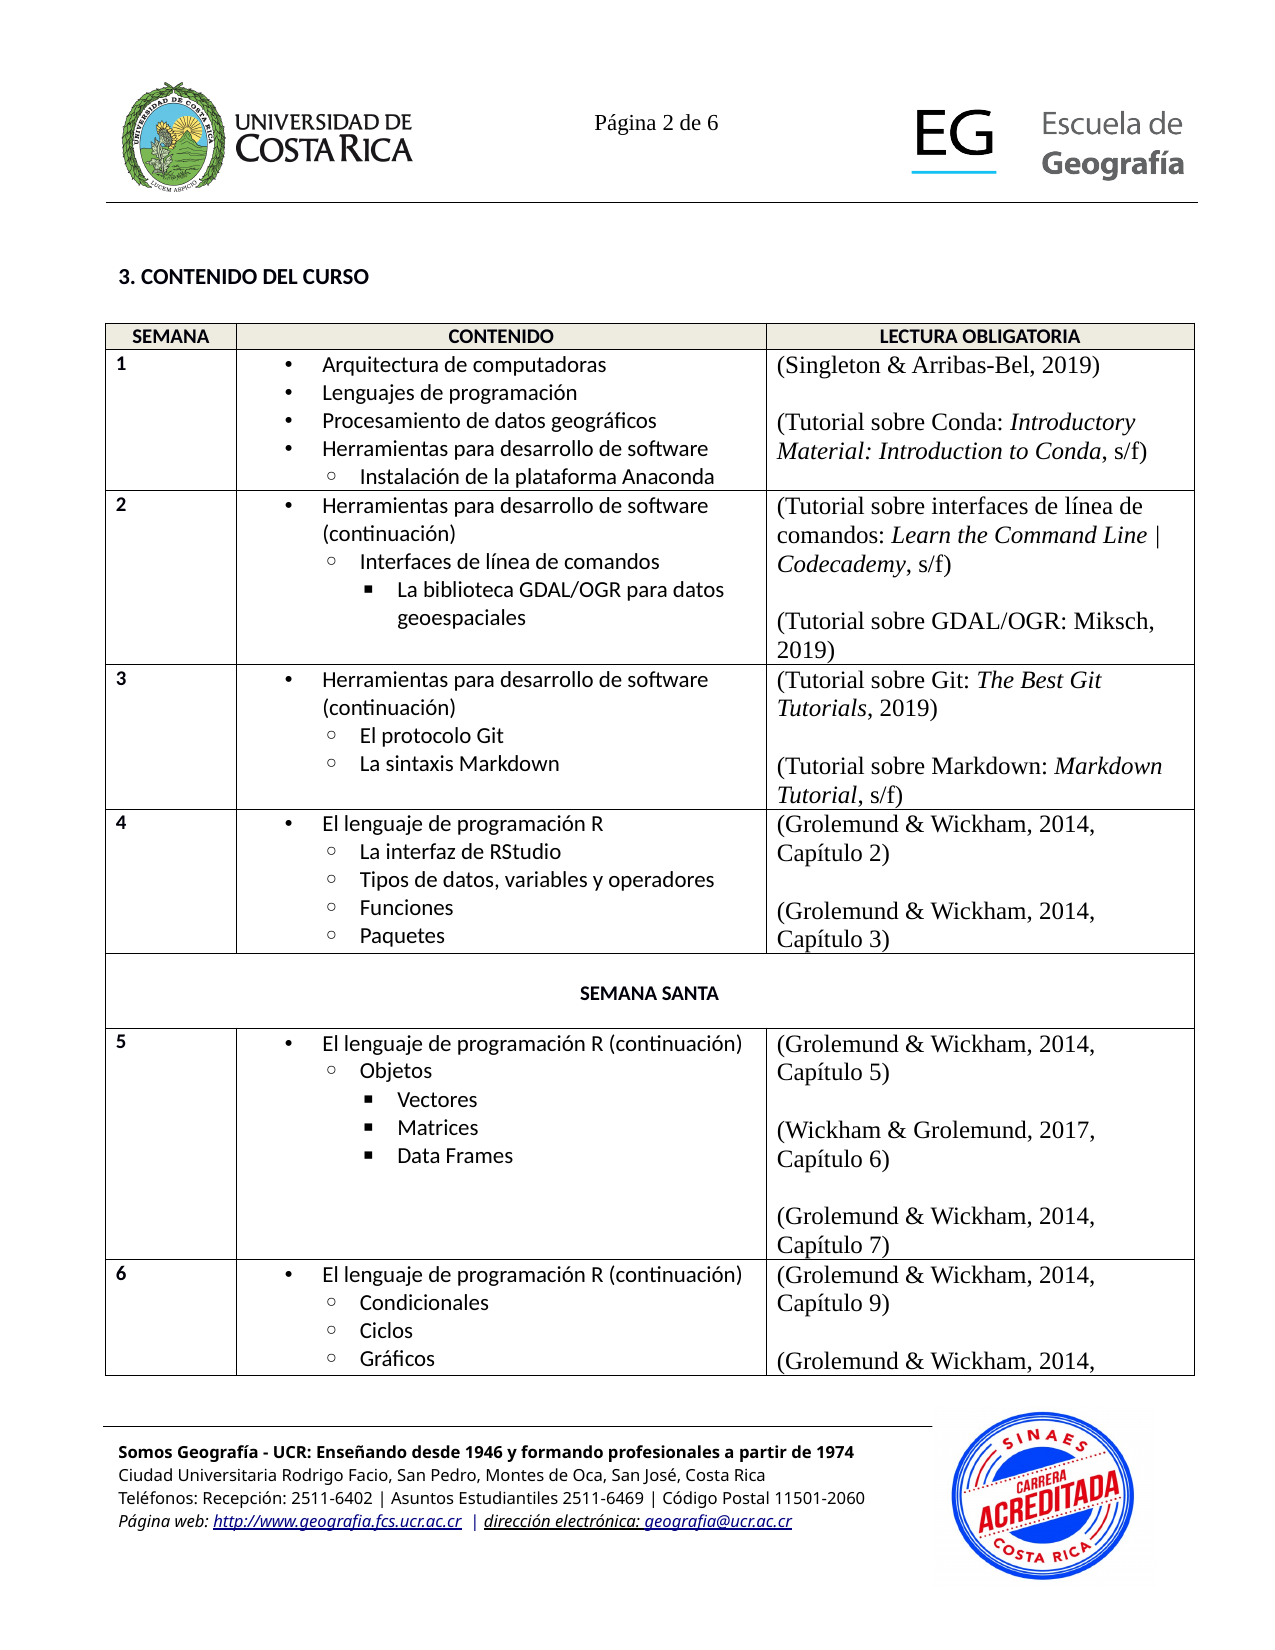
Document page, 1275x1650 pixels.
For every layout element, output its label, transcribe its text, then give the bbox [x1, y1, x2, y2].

table_cell El lenguaje de programación R La interfaz de RStudio Tipos de datos, variables y operadores Funciones Paquetes [237, 810, 766, 953]
table_header SEMANA [106, 324, 236, 349]
table_cell 4 [106, 810, 236, 953]
picture [887, 66, 1208, 216]
table_cell Herramientas para desarrollo de software (continuación) Interfaces de línea de comandos La biblioteca GDAL/OGR para datos geoespaciales [237, 491, 766, 664]
table_cell (Singleton & Arribas‐Bel, 2019) (Tutorial sobre Conda: Introductory Material: Introduction to Conda, s/f) [767, 350, 1194, 490]
table_cell 1 [106, 350, 236, 490]
picture [932, 1406, 1156, 1587]
table_cell (Tutorial sobre Git: The Best Git Tutorials, 2019) (Tutorial sobre Markdown: Markdown Tutorial, s/f) [767, 665, 1194, 808]
table_cell 5 [106, 1029, 236, 1259]
table_header CONTENIDO [237, 324, 766, 349]
table_cell (Tutorial sobre interfaces de línea de comandos: Learn the Command Line | Codecademy, s/f) (Tutorial sobre GDAL/OGR: Miksch, 2019) [767, 491, 1194, 664]
table_cell 2 [106, 491, 236, 664]
table_cell (Grolemund & Wickham, 2014, Capítulo 9) (Grolemund & Wickham, 2014, [767, 1260, 1194, 1375]
table_cell (Grolemund & Wickham, 2014, Capítulo 2) (Grolemund & Wickham, 2014, Capítulo 3) [767, 810, 1194, 953]
table_cell 3 [106, 665, 236, 808]
picture [118, 76, 417, 197]
table_cell (Grolemund & Wickham, 2014, Capítulo 5) (Wickham & Grolemund, 2017, Capítulo 6) (Grolemund & Wickham, 2014, Capítulo 7) [767, 1029, 1194, 1259]
table_cell SEMANA SANTA [106, 954, 1194, 1028]
table_header LECTURA OBLIGATORIA [767, 324, 1194, 349]
table_cell El lenguaje de programación R (continuación) Objetos Vectores Matrices Data Frames [237, 1029, 766, 1259]
text 3. CONTENIDO DEL CURSO [118, 262, 1157, 290]
table_cell El lenguaje de programación R (continuación) Condicionales Ciclos Gráficos [237, 1260, 766, 1375]
table_cell Herramientas para desarrollo de software (continuación) El protocolo Git La sintaxis Markdown [237, 665, 766, 808]
table_cell 6 [106, 1260, 236, 1375]
table_cell Arquitectura de computadoras Lenguajes de programación Procesamiento de datos geográficos Herramientas para desarrollo de software Instalación de la plataforma Anaconda [237, 350, 766, 490]
